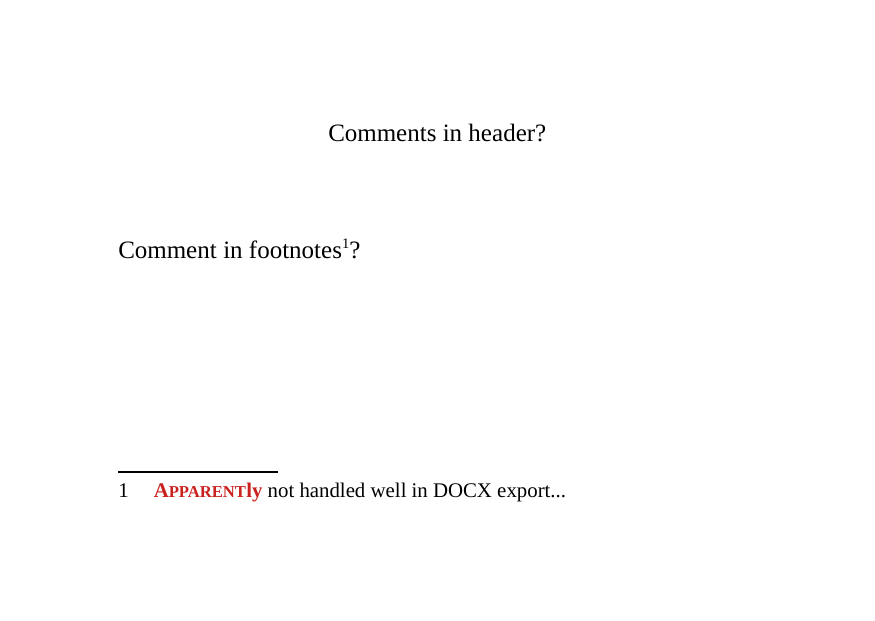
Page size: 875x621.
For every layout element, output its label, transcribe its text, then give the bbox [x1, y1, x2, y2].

text Apparently not handled well in DOCX export... [118, 478, 756, 502]
text Comment in footnotes? [118, 235, 756, 264]
